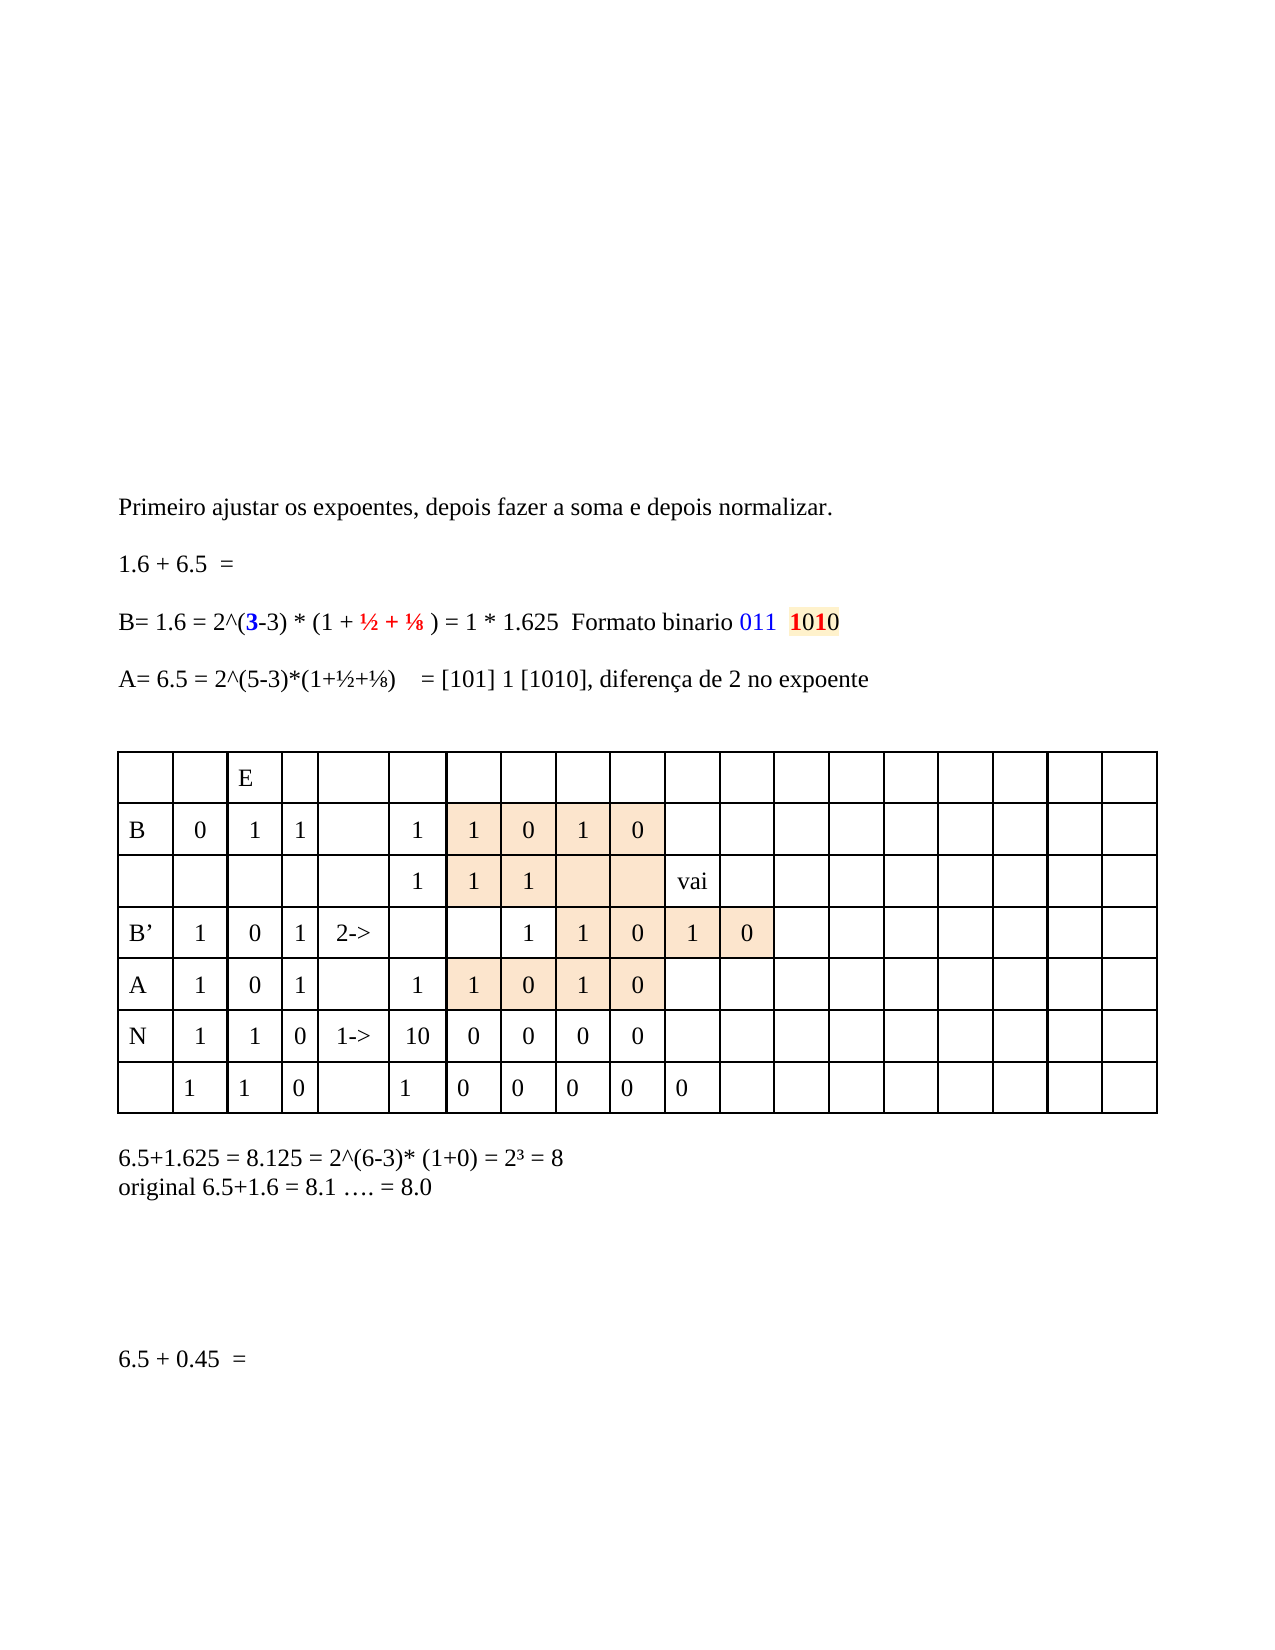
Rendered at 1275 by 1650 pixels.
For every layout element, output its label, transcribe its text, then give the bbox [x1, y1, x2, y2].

text A= 6.5 = 2^(5-3)*(1+½+⅛) = [101] 1 [1010], diferença de 2 no expoente [118, 664, 1157, 693]
table_cell [830, 908, 883, 957]
table_cell [229, 856, 281, 906]
table_cell 1 [390, 804, 445, 854]
table_cell 1 [283, 959, 317, 1009]
table_cell [775, 908, 828, 957]
table_cell 0 [502, 959, 555, 1009]
table_cell [994, 959, 1046, 1009]
table_cell 0 [611, 804, 664, 854]
table_cell [1049, 1011, 1101, 1061]
table_cell [939, 1063, 992, 1112]
table_cell 1 [557, 804, 609, 854]
table_cell [939, 959, 992, 1009]
table_cell [994, 804, 1046, 854]
table_header [885, 753, 937, 802]
table_cell [557, 856, 609, 906]
text 6.5 + 0.45 = [118, 1344, 1157, 1373]
table_header [390, 753, 445, 802]
table_cell 0 [611, 1063, 664, 1112]
table_cell B’ [119, 908, 172, 957]
table_cell 1-> [319, 1011, 388, 1061]
table_cell [830, 804, 883, 854]
table_cell [319, 959, 388, 1009]
table_cell B [119, 804, 172, 854]
table_cell [666, 1011, 719, 1061]
text Primeiro ajustar os expoentes, depois fazer a soma e depois normalizar. [118, 492, 1157, 521]
table_cell [885, 959, 937, 1009]
table_cell [721, 1063, 773, 1112]
table_cell 1 [283, 804, 317, 854]
table_cell 1 [174, 959, 226, 1009]
table_cell [174, 856, 226, 906]
table_header [448, 753, 500, 802]
table_header [1049, 753, 1101, 802]
table_cell 0 [502, 1063, 555, 1112]
table_header [1103, 753, 1156, 802]
table_cell [994, 1011, 1046, 1061]
table_cell [1049, 804, 1101, 854]
table_header [119, 753, 172, 802]
table_cell [994, 1063, 1046, 1112]
table_cell 1 [557, 908, 609, 957]
table_cell 0 [611, 959, 664, 1009]
table_cell 1 [174, 1011, 226, 1061]
table_header [283, 753, 317, 802]
table_cell 0 [721, 908, 773, 957]
table_cell 1 [448, 804, 500, 854]
table_cell A [119, 959, 172, 1009]
table_cell [775, 959, 828, 1009]
table_cell 0 [229, 908, 281, 957]
table_header [775, 753, 828, 802]
table_header [994, 753, 1046, 802]
table_cell [830, 856, 883, 906]
table_cell 1 [502, 908, 555, 957]
table_header E [229, 753, 281, 802]
table_header [721, 753, 773, 802]
table_cell [994, 908, 1046, 957]
table_header [666, 753, 719, 802]
table_cell 0 [174, 804, 226, 854]
table_cell 0 [502, 804, 555, 854]
table_cell 0 [557, 1063, 609, 1112]
table_cell 1 [229, 1011, 281, 1061]
table_cell [1049, 856, 1101, 906]
table_cell [319, 804, 388, 854]
table_cell 2-> [319, 908, 388, 957]
table_cell [283, 856, 317, 906]
table_cell N [119, 1011, 172, 1061]
table_cell [775, 804, 828, 854]
table_cell [1049, 959, 1101, 1009]
table_header [174, 753, 226, 802]
table_cell [885, 804, 937, 854]
table_cell [1049, 1063, 1101, 1112]
table_header [830, 753, 883, 802]
table_cell 0 [611, 1011, 664, 1061]
table_cell 10 [390, 1011, 445, 1061]
table_cell 1 [174, 908, 226, 957]
table_cell 0 [502, 1011, 555, 1061]
table_cell 0 [611, 908, 664, 957]
table_cell 1 [448, 856, 500, 906]
table_cell [885, 856, 937, 906]
table_cell [830, 1011, 883, 1061]
table_cell [775, 1063, 828, 1112]
text B= 1.6 = 2^(3-3) * (1 + ½ + ⅛ ) = 1 * 1.625 Formato binario 011 1010 [118, 607, 1157, 636]
table_cell [666, 804, 719, 854]
table_cell 0 [448, 1011, 500, 1061]
table_cell [830, 959, 883, 1009]
table_cell [775, 856, 828, 906]
table_cell 1 [390, 959, 445, 1009]
table_cell 0 [557, 1011, 609, 1061]
table_cell [119, 1063, 172, 1112]
text original 6.5+1.6 = 8.1 …. = 8.0 [118, 1172, 1157, 1201]
table_cell [830, 1063, 883, 1112]
table_cell 0 [448, 1063, 500, 1112]
table_cell 1 [229, 804, 281, 854]
table_cell [119, 856, 172, 906]
table_cell 0 [283, 1011, 317, 1061]
table_cell [1103, 959, 1156, 1009]
table_cell [939, 804, 992, 854]
text 6.5+1.625 = 8.125 = 2^(6-3)* (1+0) = 2³ = 8 [118, 1143, 1157, 1172]
table_cell [939, 856, 992, 906]
table_cell [885, 908, 937, 957]
table_cell vai [666, 856, 719, 906]
table_cell [885, 1063, 937, 1112]
table_cell [939, 1011, 992, 1061]
table_cell 0 [666, 1063, 719, 1112]
table_cell [611, 856, 664, 906]
table_cell [721, 856, 773, 906]
table_header [319, 753, 388, 802]
table_cell [666, 959, 719, 1009]
table_header [939, 753, 992, 802]
table_cell 1 [283, 908, 317, 957]
table_cell 1 [390, 856, 445, 906]
table_cell 1 [666, 908, 719, 957]
table_cell [939, 908, 992, 957]
table_header [557, 753, 609, 802]
table_cell 0 [229, 959, 281, 1009]
table_cell [390, 908, 445, 957]
table_cell [448, 908, 500, 957]
table_cell 1 [174, 1063, 226, 1112]
table_cell [885, 1011, 937, 1061]
table_cell [319, 1063, 388, 1112]
table_header [611, 753, 664, 802]
table_cell 0 [283, 1063, 317, 1112]
table_cell [1049, 908, 1101, 957]
table_cell 1 [557, 959, 609, 1009]
table_header [502, 753, 555, 802]
table_cell [775, 1011, 828, 1061]
table_cell [319, 856, 388, 906]
table_cell 1 [502, 856, 555, 906]
table_cell 1 [390, 1063, 445, 1112]
table_cell 1 [448, 959, 500, 1009]
table_cell [721, 804, 773, 854]
table_cell [721, 959, 773, 1009]
table_cell [994, 856, 1046, 906]
table_cell [1103, 856, 1156, 906]
table_cell [1103, 908, 1156, 957]
table_cell [1103, 1011, 1156, 1061]
table_cell 1 [229, 1063, 281, 1112]
table_cell [1103, 804, 1156, 854]
text 1.6 + 6.5 = [118, 549, 1157, 578]
table_cell [1103, 1063, 1156, 1112]
table_cell [721, 1011, 773, 1061]
